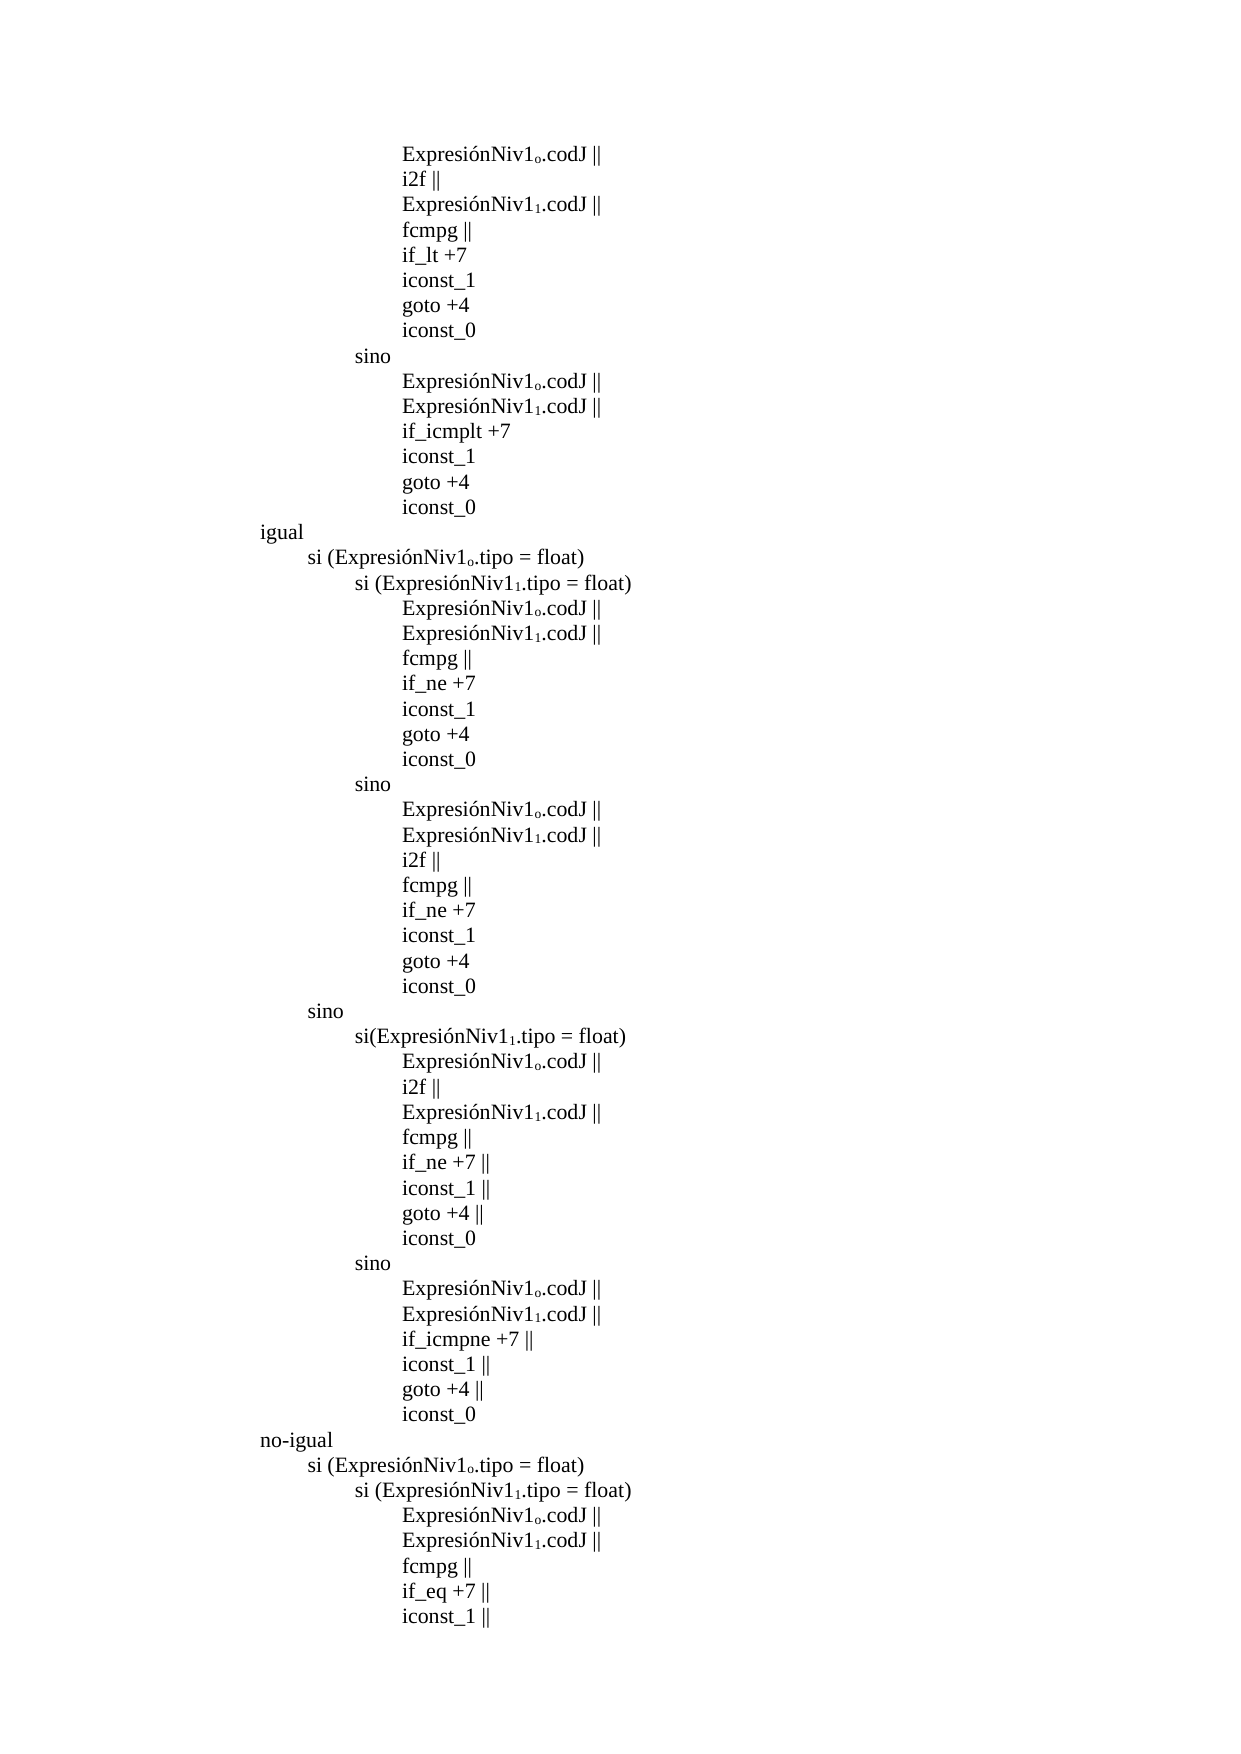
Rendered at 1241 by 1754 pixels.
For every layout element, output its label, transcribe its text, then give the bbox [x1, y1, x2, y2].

text goto +4 || [118, 1376, 1122, 1401]
text sino [118, 771, 1122, 796]
text si (ExpresiónNiv11.tipo = float) [118, 1477, 1122, 1502]
text goto +4 [118, 948, 1122, 973]
text if_icmplt +7 [118, 418, 1122, 443]
text sino [118, 343, 1122, 368]
text iconst_0 [118, 1401, 1122, 1427]
text si (ExpresiónNiv1o.tipo = float) [118, 1452, 1122, 1477]
text i2f || [118, 166, 1122, 191]
text sino [118, 998, 1122, 1023]
text ExpresiónNiv11.codJ || [118, 1301, 1122, 1326]
text ExpresiónNiv1o.codJ || [118, 1048, 1122, 1074]
text if_ne +7 [118, 897, 1122, 922]
text iconst_1 [118, 696, 1122, 721]
text iconst_1 [118, 922, 1122, 948]
text si(ExpresiónNiv11.tipo = float) [118, 1023, 1122, 1048]
text ExpresiónNiv1o.codJ || [118, 1275, 1122, 1301]
text if_ne +7 || [118, 1149, 1122, 1174]
text iconst_1 || [118, 1603, 1122, 1628]
text goto +4 [118, 469, 1122, 494]
text ExpresiónNiv1o.codJ || [118, 141, 1122, 166]
text if_icmpne +7 || [118, 1326, 1122, 1351]
text si (ExpresiónNiv11.tipo = float) [118, 569, 1122, 595]
text si (ExpresiónNiv1o.tipo = float) [118, 544, 1122, 569]
text fcmpg || [118, 1553, 1122, 1578]
text iconst_1 [118, 443, 1122, 469]
text i2f || [118, 847, 1122, 872]
text ExpresiónNiv11.codJ || [118, 1099, 1122, 1124]
text iconst_0 [118, 1225, 1122, 1250]
text iconst_1 || [118, 1351, 1122, 1376]
text ExpresiónNiv1o.codJ || [118, 1502, 1122, 1527]
text goto +4 [118, 292, 1122, 317]
text iconst_1 || [118, 1174, 1122, 1200]
text if_ne +7 [118, 670, 1122, 696]
text fcmpg || [118, 217, 1122, 242]
text ExpresiónNiv11.codJ || [118, 191, 1122, 217]
text ExpresiónNiv11.codJ || [118, 1527, 1122, 1553]
text i2f || [118, 1074, 1122, 1099]
text fcmpg || [118, 645, 1122, 670]
text igual [118, 519, 1122, 544]
text iconst_0 [118, 973, 1122, 998]
text ExpresiónNiv1o.codJ || [118, 796, 1122, 822]
text no-igual [118, 1427, 1122, 1452]
text if_lt +7 [118, 242, 1122, 267]
text fcmpg || [118, 872, 1122, 897]
text iconst_1 [118, 267, 1122, 292]
text iconst_0 [118, 317, 1122, 343]
text ExpresiónNiv1o.codJ || [118, 368, 1122, 393]
text ExpresiónNiv1o.codJ || [118, 595, 1122, 620]
text goto +4 || [118, 1200, 1122, 1225]
text if_eq +7 || [118, 1578, 1122, 1603]
text iconst_0 [118, 494, 1122, 519]
text sino [118, 1250, 1122, 1275]
text fcmpg || [118, 1124, 1122, 1149]
text iconst_0 [118, 746, 1122, 771]
text ExpresiónNiv11.codJ || [118, 393, 1122, 418]
text ExpresiónNiv11.codJ || [118, 822, 1122, 847]
text goto +4 [118, 721, 1122, 746]
text ExpresiónNiv11.codJ || [118, 620, 1122, 645]
